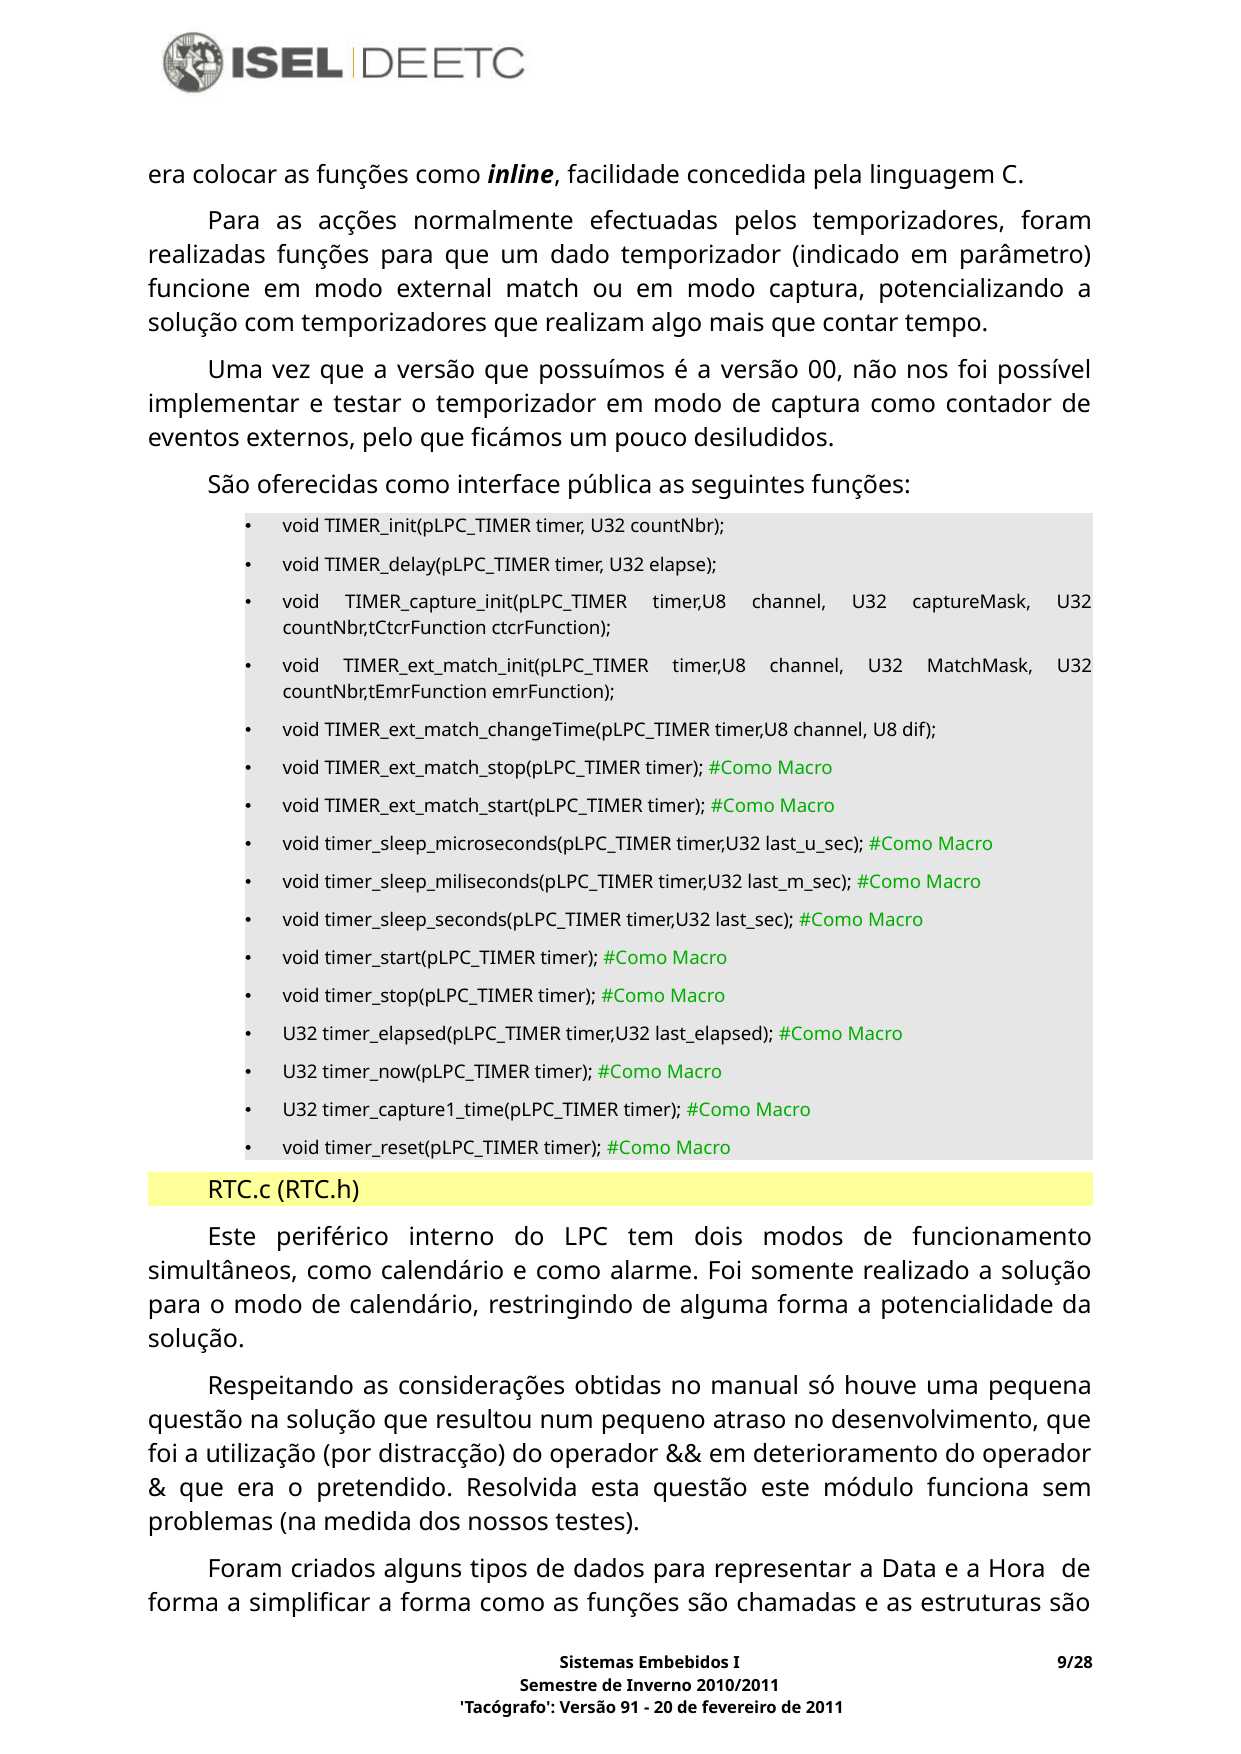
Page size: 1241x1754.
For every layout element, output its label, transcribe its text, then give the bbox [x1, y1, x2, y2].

text Para as acções normalmente efectuadas pelos temporizadores, foram realizadas funções para que um dado temporizador (indicado em parâmetro) funcione em modo external match ou em modo captura, potencializando a solução com temporizadores que realizam algo mais que contar tempo. [148, 203, 1093, 339]
picture [153, 17, 555, 118]
list U32 timer_capture1_time(pLPC_TIMER timer); #Como Macro [245, 1096, 1093, 1122]
list void timer_sleep_seconds(pLPC_TIMER timer,U32 last_sec); #Como Macro [245, 906, 1093, 932]
list void timer_sleep_miliseconds(pLPC_TIMER timer,U32 last_m_sec); #Como Macro [245, 868, 1093, 893]
list void TIMER_ext_match_changeTime(pLPC_TIMER timer,U8 channel, U8 dif); [245, 716, 1093, 741]
list void TIMER_ext_match_start(pLPC_TIMER timer); #Como Macro [245, 792, 1093, 817]
list U32 timer_now(pLPC_TIMER timer); #Como Macro [245, 1058, 1093, 1084]
list U32 timer_elapsed(pLPC_TIMER timer,U32 last_elapsed); #Como Macro [245, 1020, 1093, 1046]
text Foram criados alguns tipos de dados para representar a Data e a Hora de forma a simplificar a forma como as funções são chamadas e as estruturas são [148, 1550, 1093, 1618]
text RTC.c (RTC.h) [148, 1172, 1093, 1206]
list void TIMER_delay(pLPC_TIMER timer, U32 elapse); [245, 551, 1093, 576]
list void TIMER_init(pLPC_TIMER timer, U32 countNbr); [245, 513, 1093, 538]
text Uma vez que a versão que possuímos é a versão 00, não nos foi possível implementar e testar o temporizador em modo de captura como contador de eventos externos, pelo que ficámos um pouco desiludidos. [148, 352, 1093, 454]
text era colocar as funções como inline, facilidade concedida pela linguagem C. [148, 156, 1093, 190]
list void TIMER_ext_match_stop(pLPC_TIMER timer); #Como Macro [245, 754, 1093, 779]
list void timer_reset(pLPC_TIMER timer); #Como Macro [245, 1134, 1093, 1160]
list void TIMER_ext_match_init(pLPC_TIMER timer,U8 channel, U32 MatchMask, U32 countNbr,tEmrFunction emrFunction); [245, 652, 1093, 703]
text Respeitando as considerações obtidas no manual só houve uma pequena questão na solução que resultou num pequeno atraso no desenvolvimento, que foi a utilização (por distracção) do operador && em deterioramento do operador & que era o pretendido. Resolvida esta questão este módulo funciona sem problemas (na medida dos nossos testes). [148, 1367, 1093, 1538]
list void timer_stop(pLPC_TIMER timer); #Como Macro [245, 982, 1093, 1008]
list void timer_sleep_microseconds(pLPC_TIMER timer,U32 last_u_sec); #Como Macro [245, 830, 1093, 856]
list void TIMER_capture_init(pLPC_TIMER timer,U8 channel, U32 captureMask, U32 countNbr,tCtcrFunction ctcrFunction); [245, 589, 1093, 640]
text São oferecidas como interface pública as seguintes funções: [148, 466, 1093, 500]
list void timer_start(pLPC_TIMER timer); #Como Macro [245, 944, 1093, 969]
text Este periférico interno do LPC tem dois modos de funcionamento simultâneos, como calendário e como alarme. Foi somente realizado a solução para o modo de calendário, restringindo de alguma forma a potencialidade da solução. [148, 1219, 1093, 1355]
